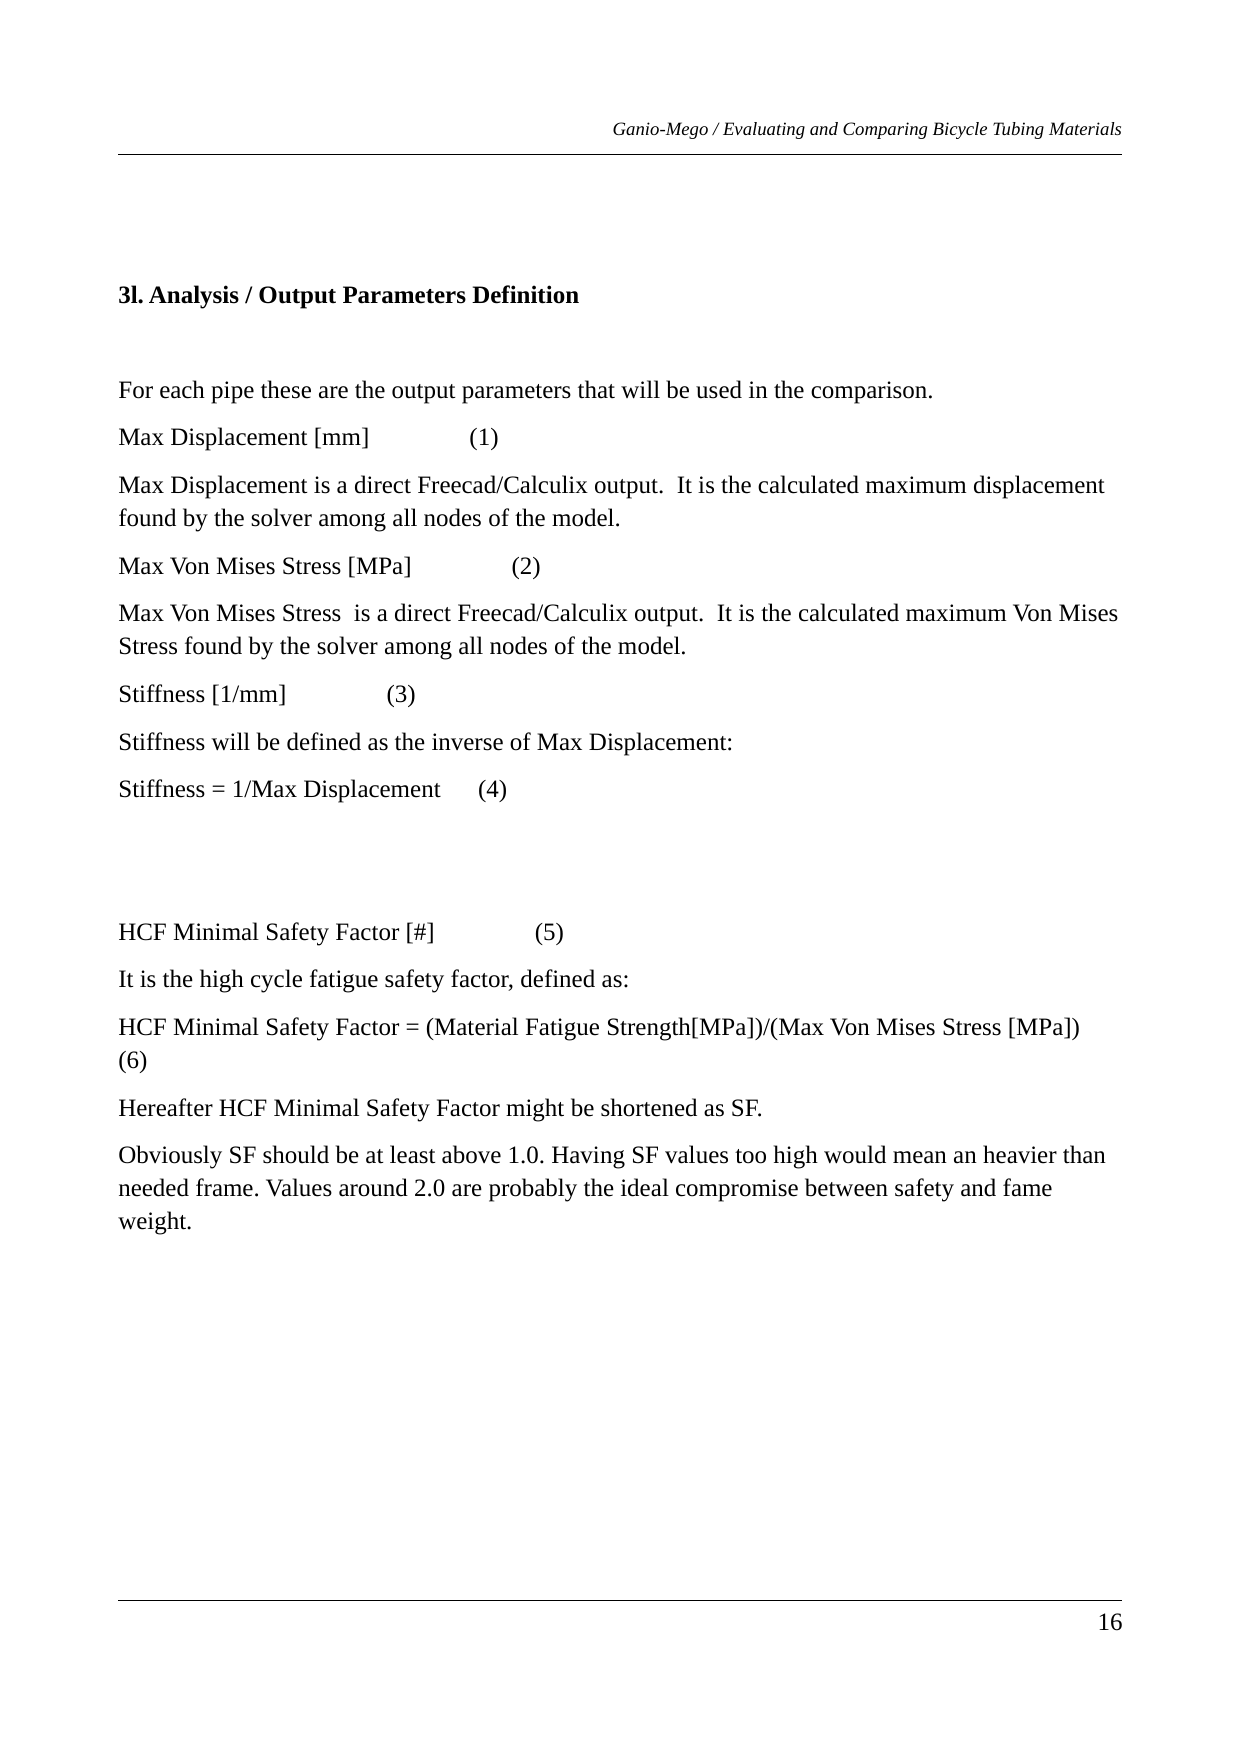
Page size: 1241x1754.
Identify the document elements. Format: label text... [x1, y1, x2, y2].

text Obviously SF should be at least above 1.0. Having SF values too high would mean an heavier than needed frame. Values around 2.0 are probably the ideal compromise between safety and fame weight. [118, 1140, 1122, 1235]
text HCF Minimal Safety Factor [#] (5) [118, 917, 1122, 946]
text HCF Minimal Safety Factor = (Material Fatigue Strength[MPa])/(Max Von Mises Stress [MPa]) (6) [118, 1012, 1122, 1074]
text Stiffness = 1/Max Displacement (4) [118, 774, 1122, 803]
text Max Displacement [mm] (1) [118, 422, 1122, 451]
text Hereafter HCF Minimal Safety Factor might be shortened as SF. [118, 1093, 1122, 1122]
text 3l. Analysis / Output Parameters Definition [118, 280, 1122, 308]
text For each pipe these are the output parameters that will be used in the comparison. [118, 375, 1122, 404]
text Stiffness [1/mm] (3) [118, 679, 1122, 708]
text Max Displacement is a direct Freecad/Calculix output. It is the calculated maximum displacement found by the solver among all nodes of the model. [118, 470, 1122, 532]
text Stiffness will be defined as the inverse of Max Displacement: [118, 727, 1122, 755]
text Max Von Mises Stress [MPa] (2) [118, 551, 1122, 579]
text It is the high cycle fatigue safety factor, defined as: [118, 964, 1122, 993]
text Max Von Mises Stress is a direct Freecad/Calculix output. It is the calculated maximum Von Mises Stress found by the solver among all nodes of the model. [118, 598, 1122, 660]
